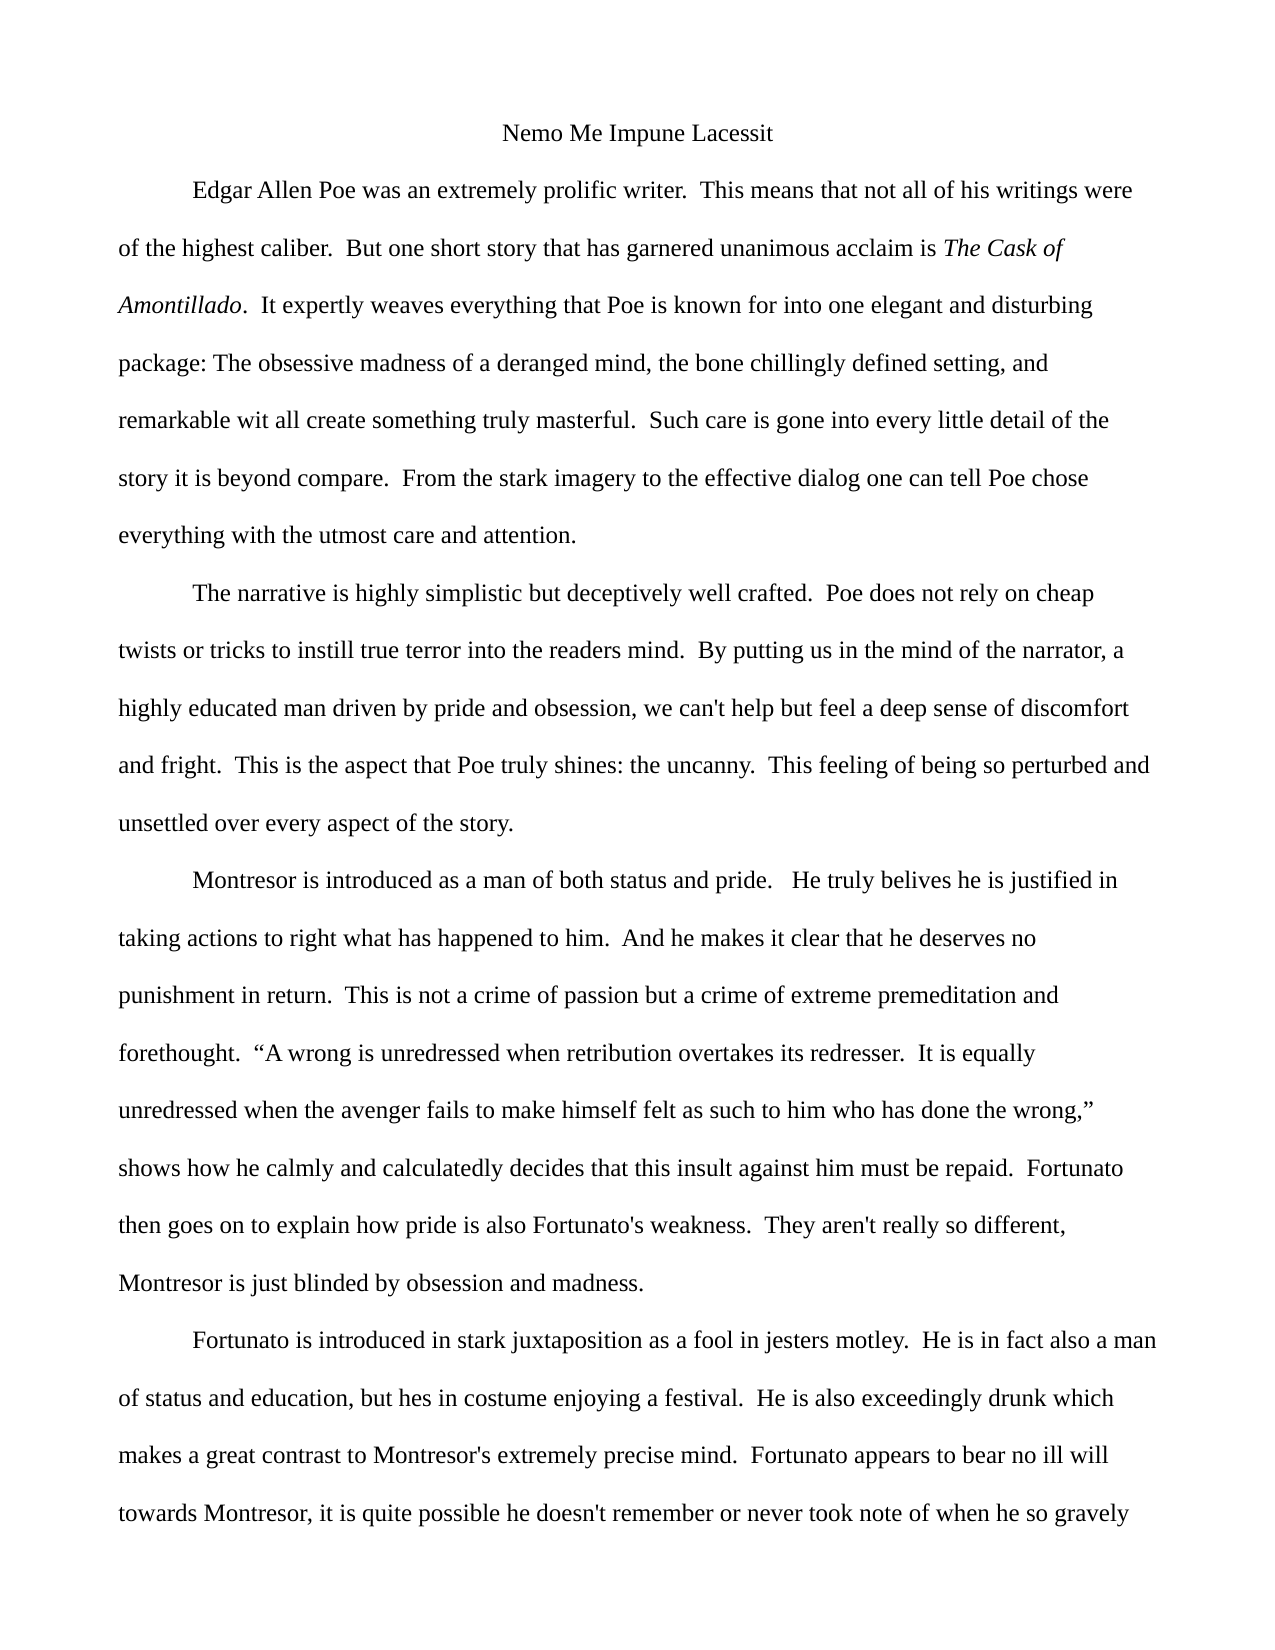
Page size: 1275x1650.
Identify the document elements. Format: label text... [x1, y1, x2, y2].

text Edgar Allen Poe was an extremely prolific writer. This means that not all of his writings were of the highest caliber. But one short story that has garnered unanimous acclaim is The Cask of Amontillado. It expertly weaves everything that Poe is known for into one elegant and disturbing package: The obsessive madness of a deranged mind, the bone chillingly defined setting, and remarkable wit all create something truly masterful. Such care is gone into every little detail of the story it is beyond compare. From the stark imagery to the effective dialog one can tell Poe chose everything with the utmost care and attention. [118, 176, 1157, 549]
text Nemo Me Impune Lacessit [118, 118, 1157, 147]
text The narrative is highly simplistic but deceptively well crafted. Poe does not rely on cheap twists or tricks to instill true terror into the readers mind. By putting us in the mind of the narrator, a highly educated man driven by pride and obsession, we can't help but feel a deep sense of discomfort and fright. This is the aspect that Poe truly shines: the uncanny. This feeling of being so perturbed and unsettled over every aspect of the story. [118, 578, 1157, 837]
text Fortunato is introduced in stark juxtaposition as a fool in jesters motley. He is in fact also a man of status and education, but hes in costume enjoying a festival. He is also exceedingly drunk which makes a great contrast to Montresor's extremely precise mind. Fortunato appears to bear no ill will towards Montresor, it is quite possible he doesn't remember or never took note of when he so gravely [118, 1326, 1157, 1527]
text Montresor is introduced as a man of both status and pride. He truly belives he is justified in taking actions to right what has happened to him. And he makes it clear that he deserves no punishment in return. This is not a crime of passion but a crime of extreme premeditation and forethought. “A wrong is unredressed when retribution overtakes its redresser. It is equally unredressed when the avenger fails to make himself felt as such to him who has done the wrong,” shows how he calmly and calculatedly decides that this insult against him must be repaid. Fortunato then goes on to explain how pride is also Fortunato's weakness. They aren't really so different, Montresor is just blinded by obsession and madness. [118, 866, 1157, 1297]
